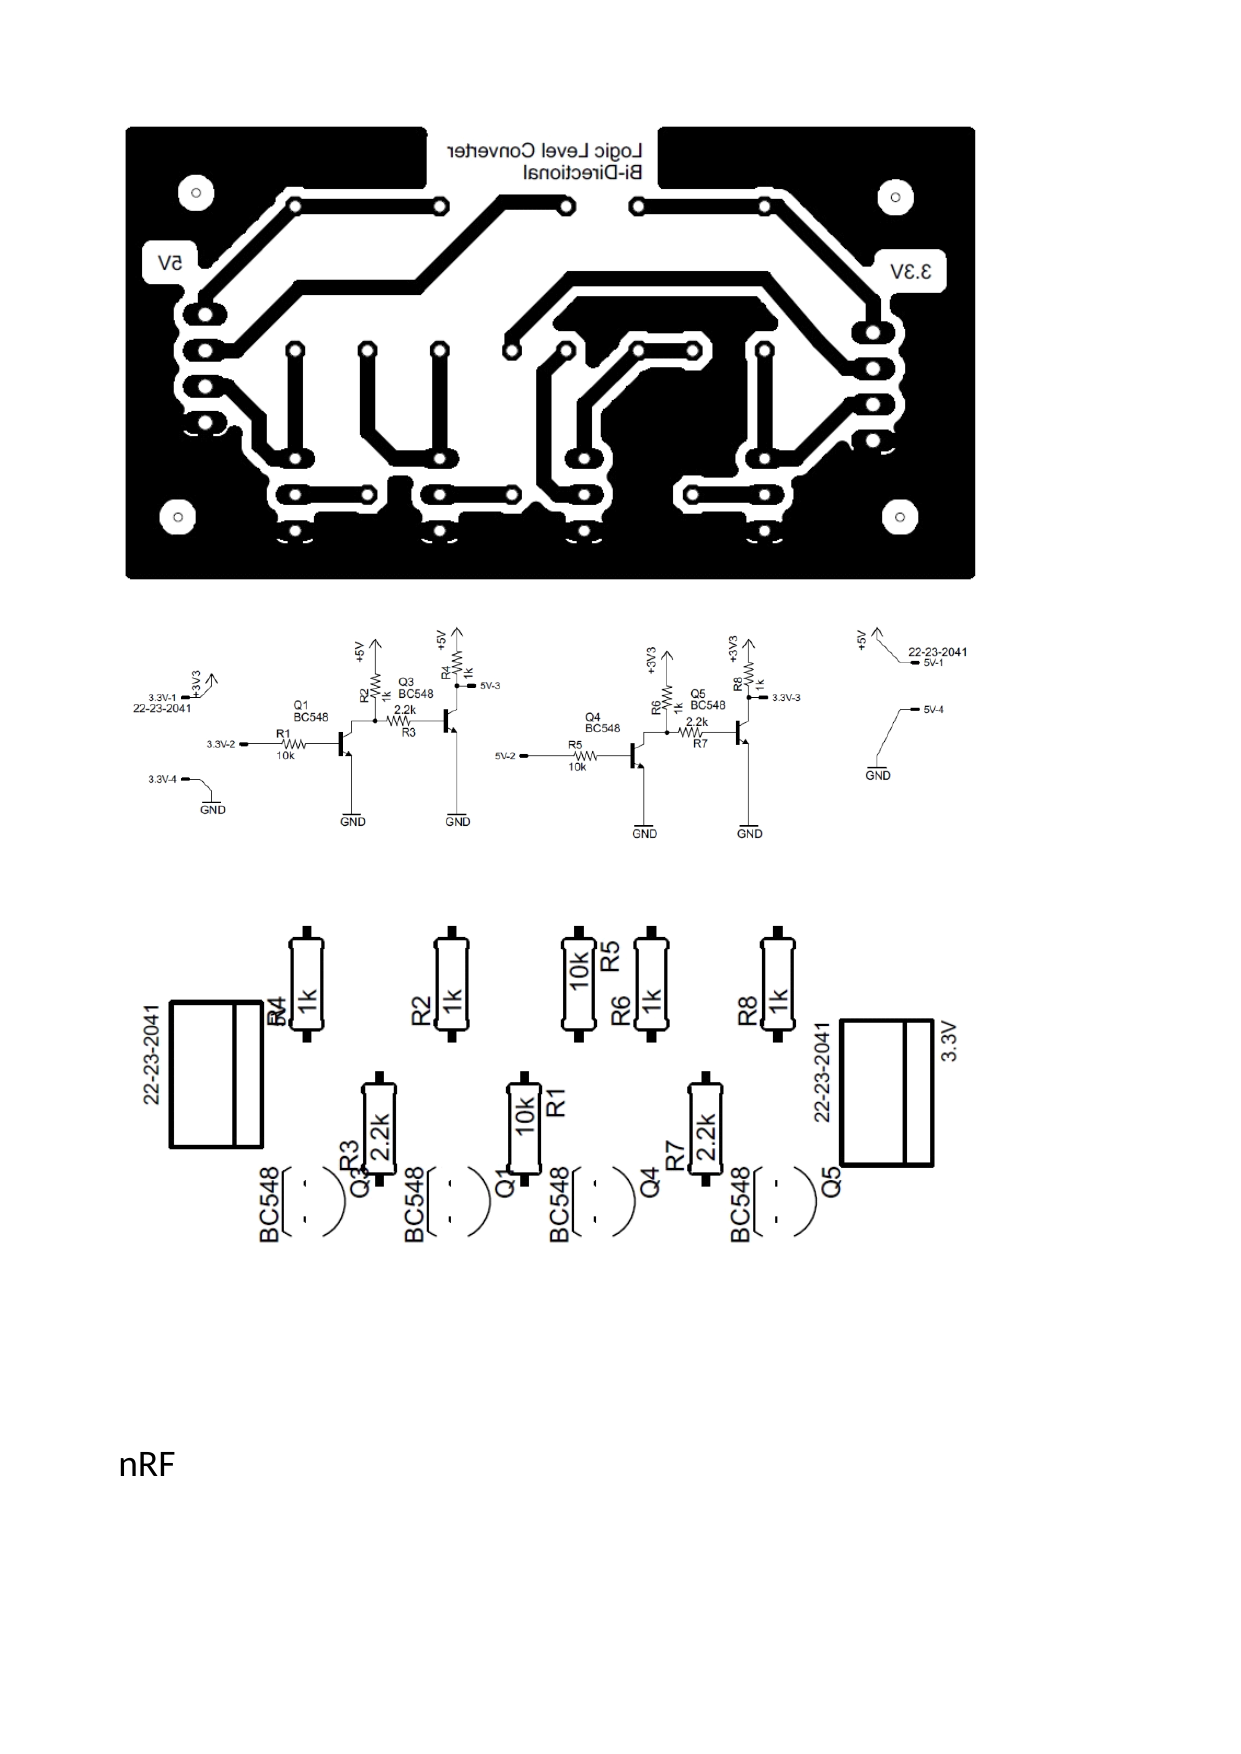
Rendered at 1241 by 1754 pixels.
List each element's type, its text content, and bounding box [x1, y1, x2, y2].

text nRF [118, 1440, 1122, 1486]
